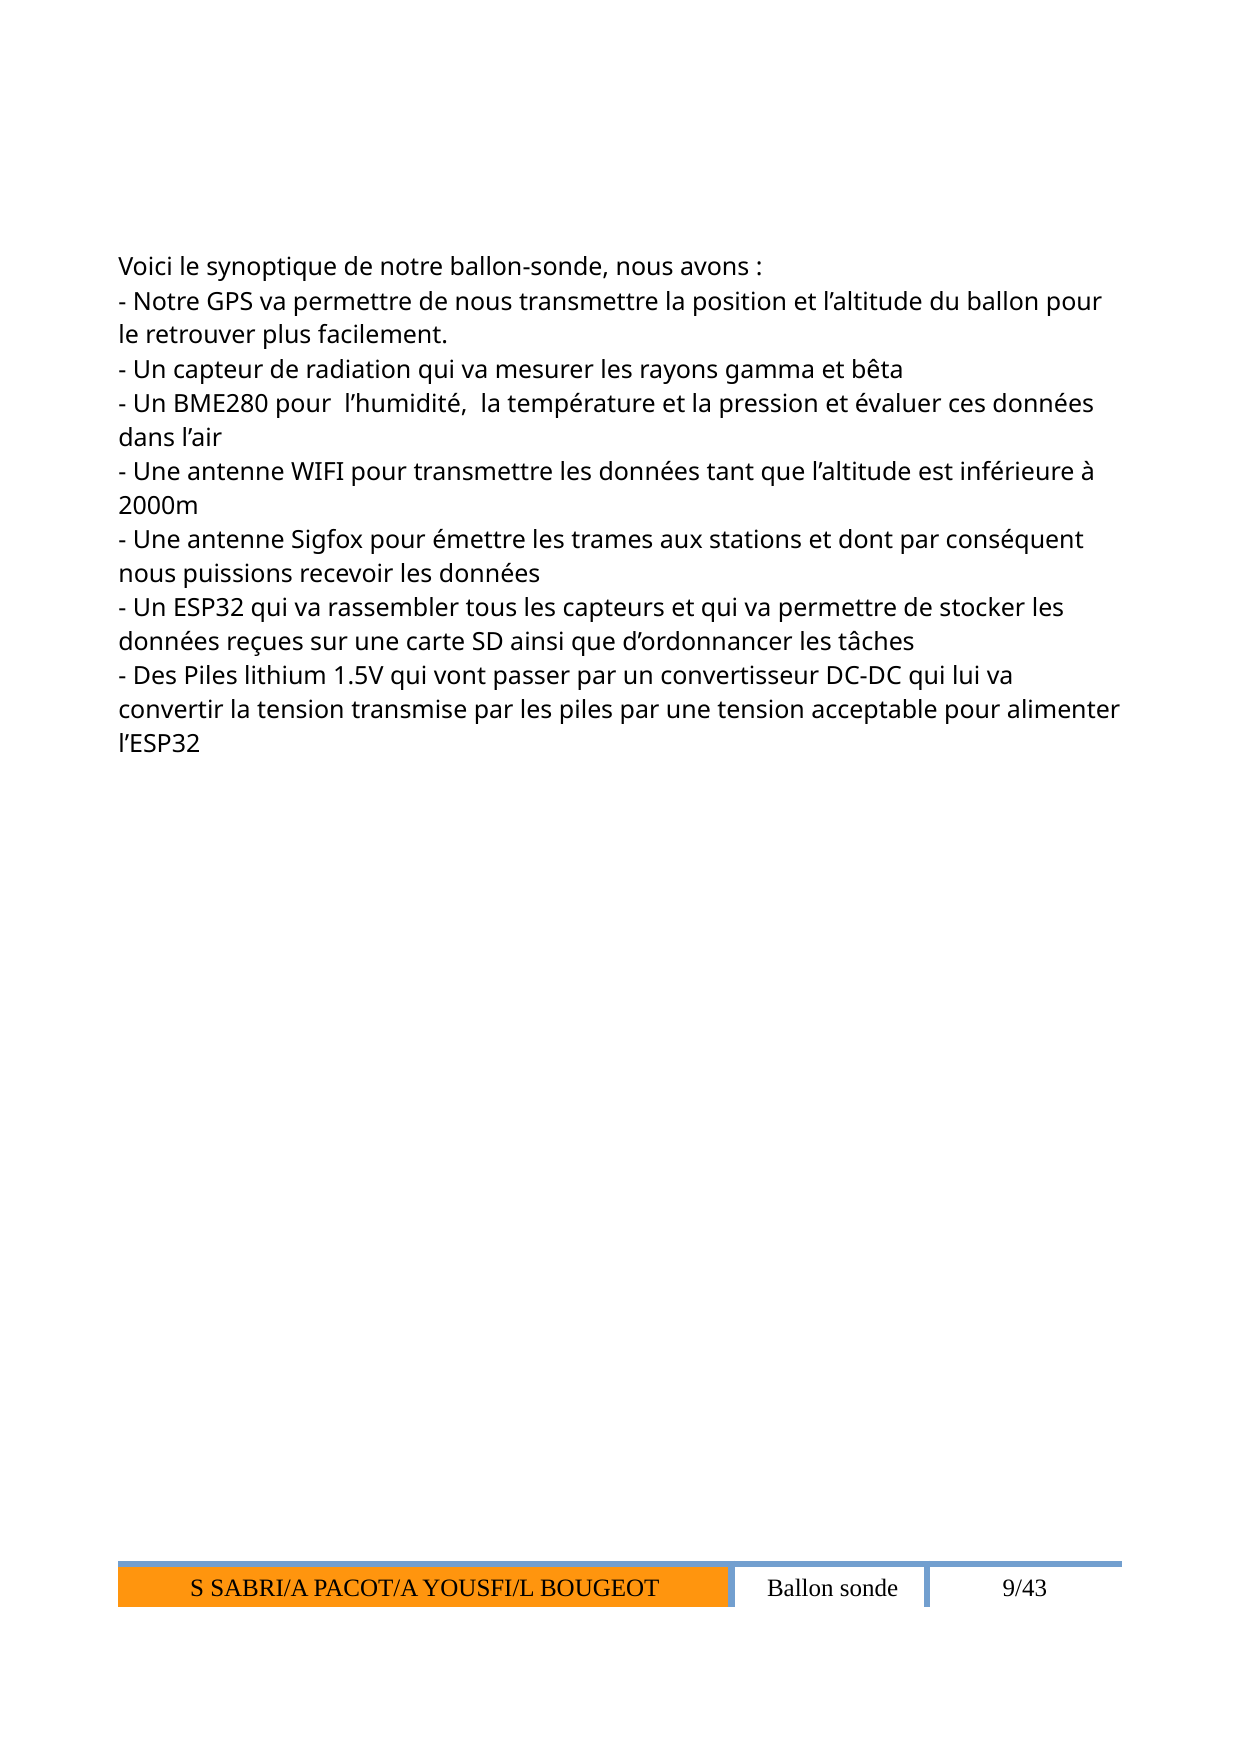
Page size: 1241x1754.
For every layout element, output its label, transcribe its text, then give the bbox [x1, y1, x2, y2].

text - Une antenne Sigfox pour émettre les trames aux stations et dont par conséquent nous puissions recevoir les données [118, 522, 1122, 590]
text - Des Piles lithium 1.5V qui vont passer par un convertisseur DC-DC qui lui va convertir la tension transmise par les piles par une tension acceptable pour alimenter l’ESP32 [118, 658, 1122, 760]
text - Un ESP32 qui va rassembler tous les capteurs et qui va permettre de stocker les données reçues sur une carte SD ainsi que d’ordonnancer les tâches [118, 590, 1122, 658]
text - Notre GPS va permettre de nous transmettre la position et l’altitude du ballon pour le retrouver plus facilement. [118, 283, 1122, 351]
text - Un BME280 pour l’humidité, la température et la pression et évaluer ces données dans l’air [118, 385, 1122, 453]
text Voici le synoptique de notre ballon-sonde, nous avons : [118, 249, 1122, 283]
text - Une antenne WIFI pour transmettre les données tant que l’altitude est inférieure à 2000m [118, 453, 1122, 522]
text - Un capteur de radiation qui va mesurer les rayons gamma et bêta [118, 351, 1122, 385]
